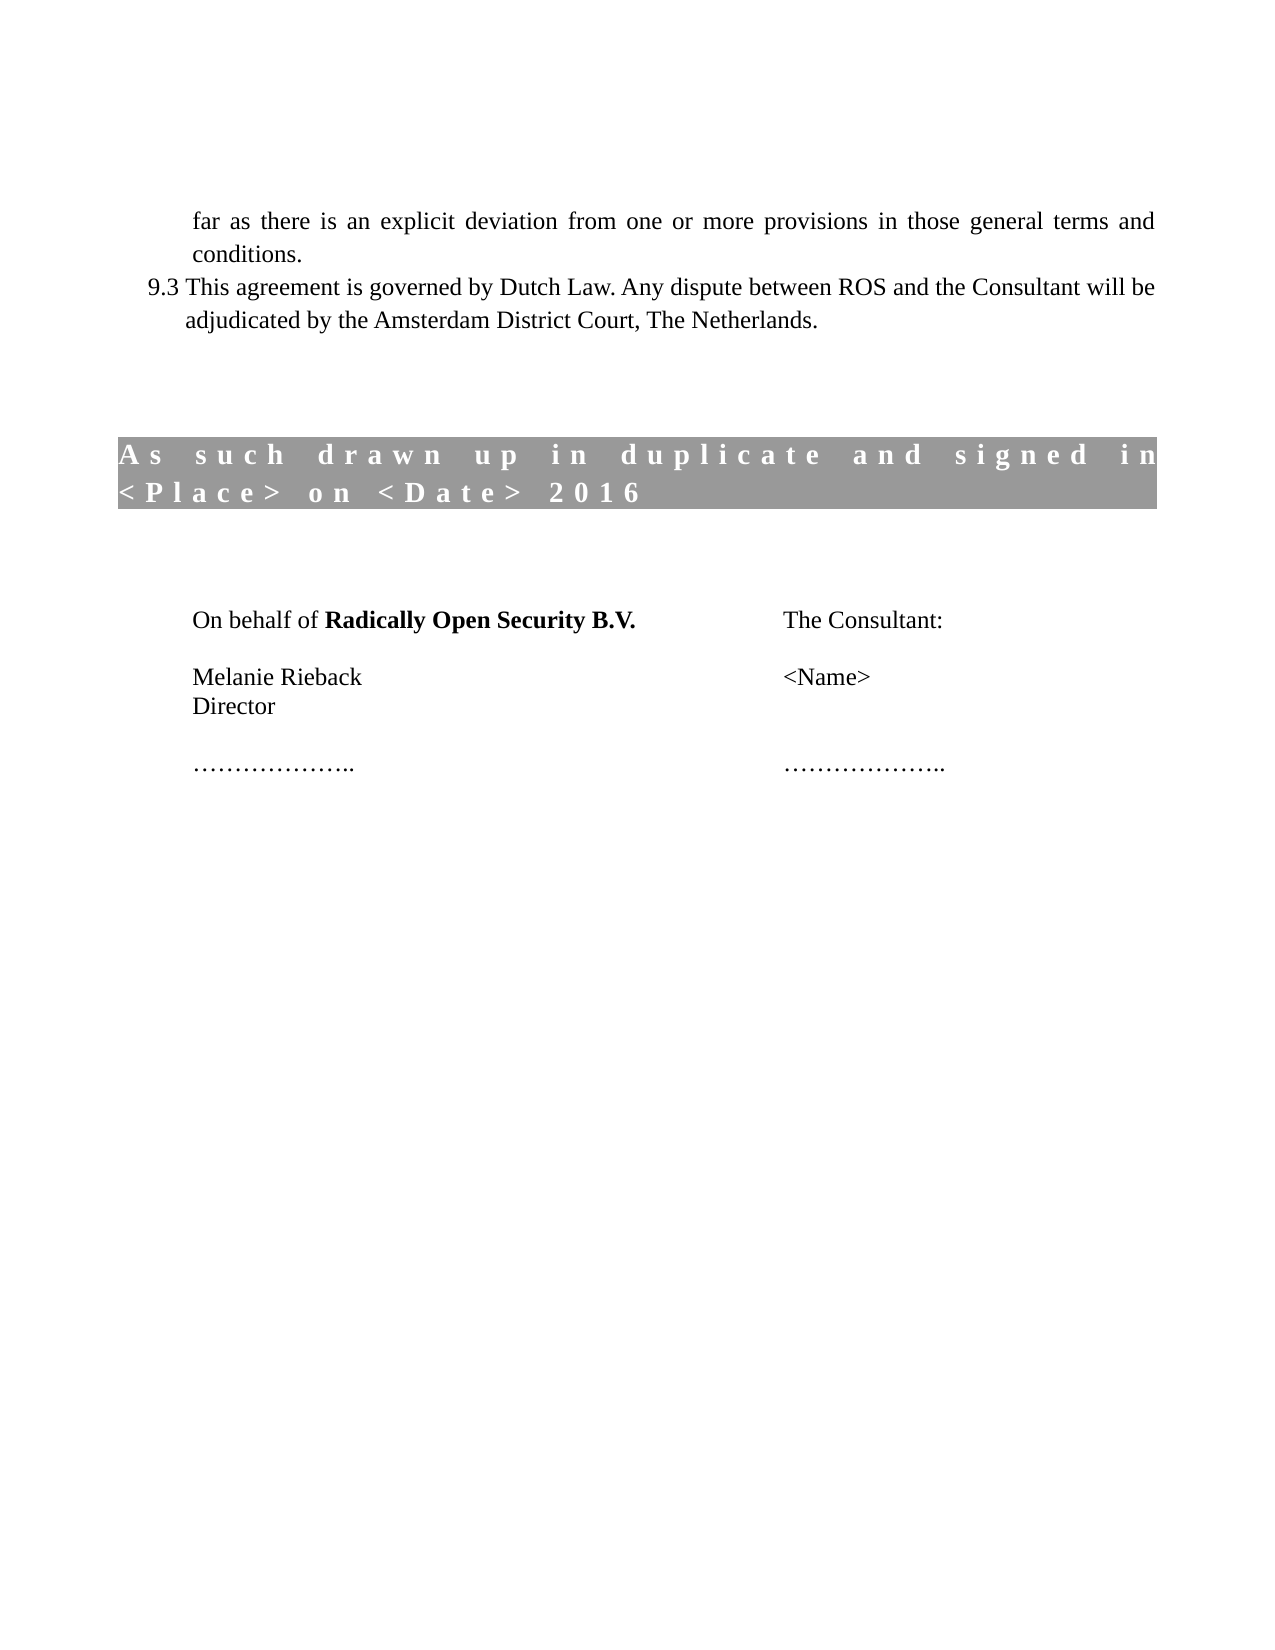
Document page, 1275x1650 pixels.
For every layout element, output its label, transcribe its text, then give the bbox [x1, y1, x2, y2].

text Melanie Rieback <Name> [118, 662, 1157, 691]
text Director [118, 691, 1157, 720]
text On behalf of Radically Open Security B.V. The Consultant: [118, 605, 1157, 633]
text As such drawn up in duplicate and signed in <Place> on <Date> 2016 [118, 437, 1157, 509]
list This agreement is governed by Dutch Law. Any dispute between ROS and the Consultant will be adjudicated by the Amsterdam District Court, The Netherlands. [148, 272, 1157, 334]
text ……………….. ……………….. [118, 748, 1157, 777]
text far as there is an explicit deviation from one or more provisions in those general terms and conditions. [192, 206, 1157, 268]
